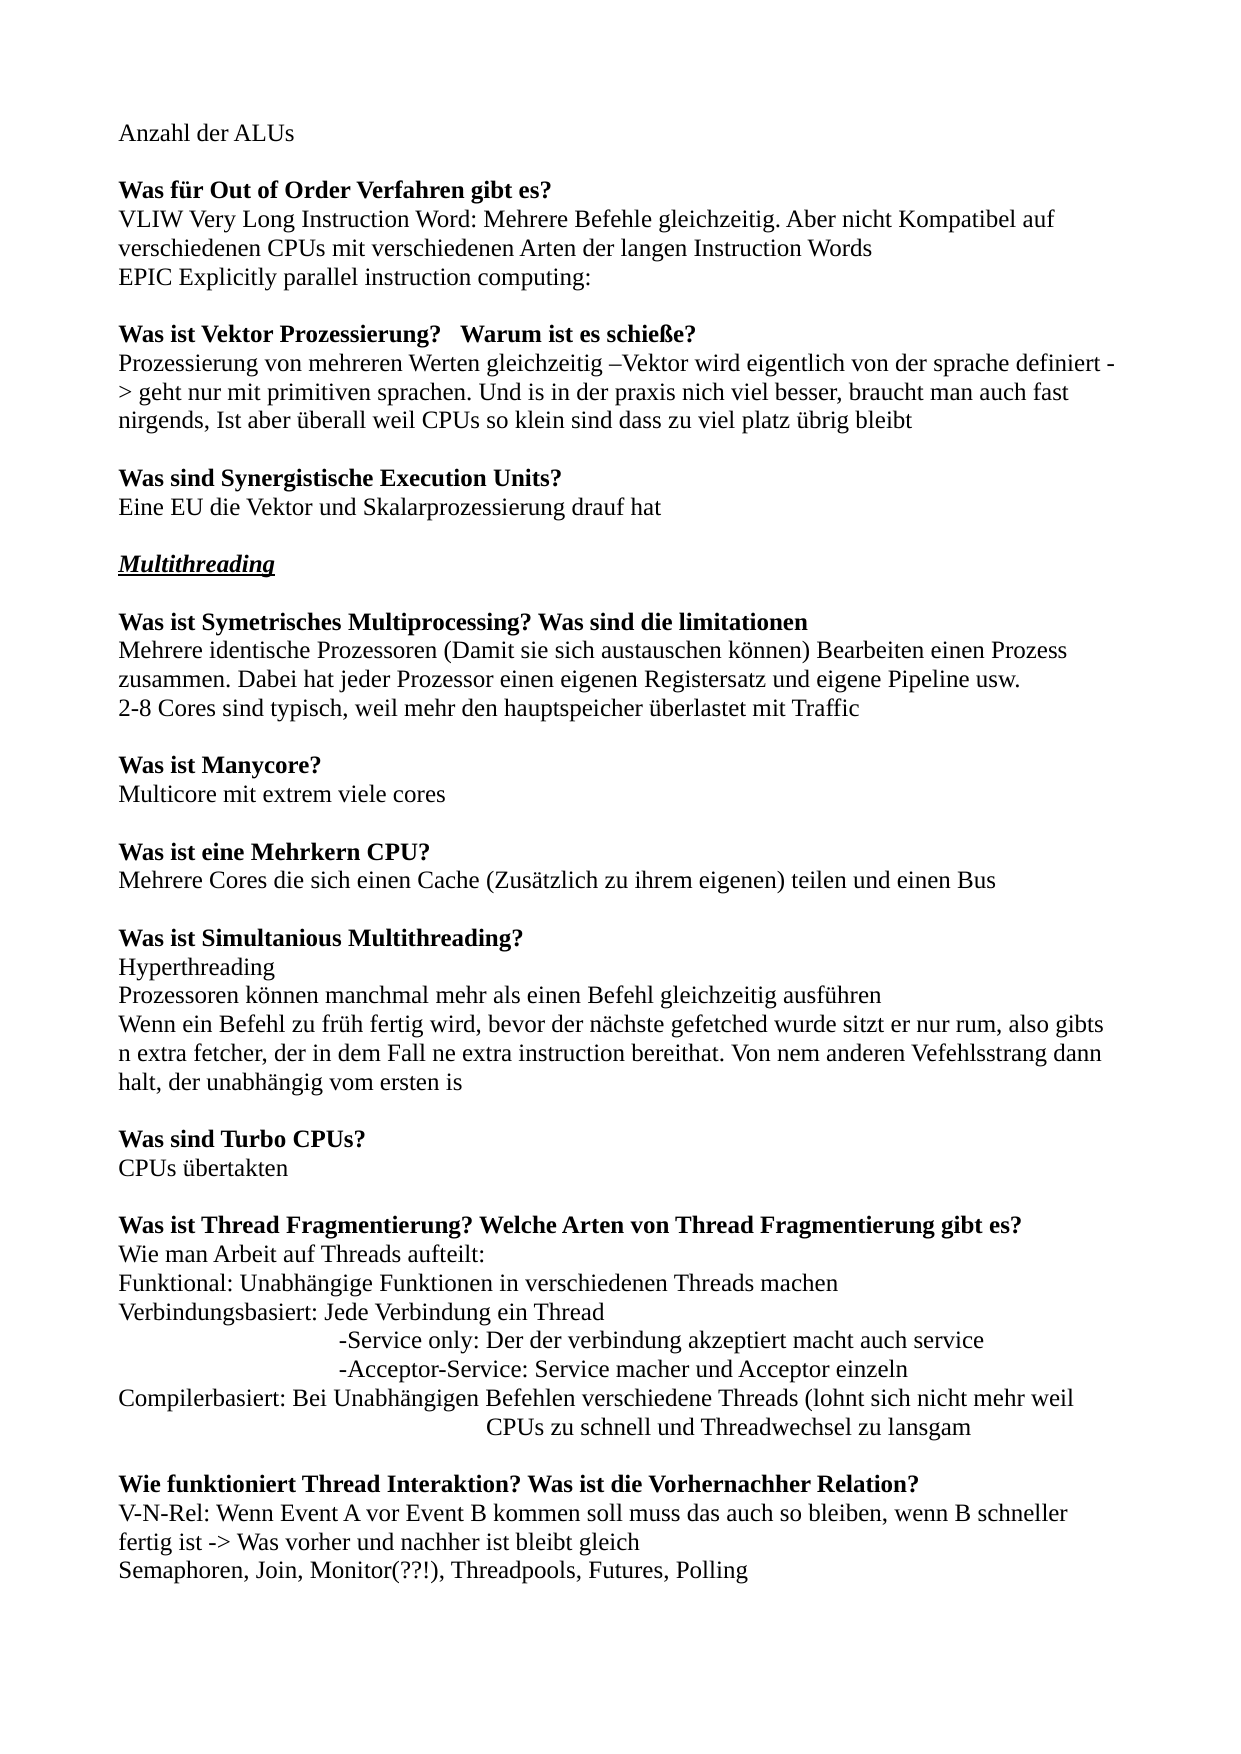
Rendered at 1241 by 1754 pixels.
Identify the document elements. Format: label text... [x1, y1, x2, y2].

text Hyperthreading [118, 952, 1122, 981]
text Multithreading [118, 549, 1122, 578]
text Mehrere Cores die sich einen Cache (Zusätzlich zu ihrem eigenen) teilen und einen Bus [118, 866, 1122, 894]
text Was ist Vektor Prozessierung? Warum ist es schieße? [118, 319, 1122, 348]
text Was ist eine Mehrkern CPU? [118, 837, 1122, 866]
text 2-8 Cores sind typisch, weil mehr den hauptspeicher überlastet mit Traffic [118, 693, 1122, 722]
text Semaphoren, Join, Monitor(??!), Threadpools, Futures, Polling [118, 1556, 1122, 1584]
text CPUs übertakten [118, 1153, 1122, 1182]
text Multicore mit extrem viele cores [118, 779, 1122, 808]
text Was ist Simultanious Multithreading? [118, 923, 1122, 952]
text -Acceptor-Service: Service macher und Acceptor einzeln [118, 1354, 1122, 1383]
text -Service only: Der der verbindung akzeptiert macht auch service [118, 1326, 1122, 1354]
text Wie funktioniert Thread Interaktion? Was ist die Vorhernachher Relation? [118, 1469, 1122, 1498]
text Compilerbasiert: Bei Unabhängigen Befehlen verschiedene Threads (lohnt sich nicht mehr weil CPUs zu schnell und Threadwechsel zu lansgam [118, 1383, 1122, 1441]
text Eine EU die Vektor und Skalarprozessierung drauf hat [118, 492, 1122, 521]
text Anzahl der ALUs [118, 118, 1122, 147]
text Prozessierung von mehreren Werten gleichzeitig –Vektor wird eigentlich von der sprache definiert -> geht nur mit primitiven sprachen. Und is in der praxis nich viel besser, braucht man auch fast nirgends, Ist aber überall weil CPUs so klein sind dass zu viel platz übrig bleibt [118, 348, 1122, 434]
text Verbindungsbasiert: Jede Verbindung ein Thread [118, 1297, 1122, 1326]
text Funktional: Unabhängige Funktionen in verschiedenen Threads machen [118, 1268, 1122, 1297]
text Mehrere identische Prozessoren (Damit sie sich austauschen können) Bearbeiten einen Prozess zusammen. Dabei hat jeder Prozessor einen eigenen Registersatz und eigene Pipeline usw. [118, 636, 1122, 693]
text Was für Out of Order Verfahren gibt es? [118, 176, 1122, 204]
text Was sind Turbo CPUs? [118, 1124, 1122, 1153]
text Was ist Thread Fragmentierung? Welche Arten von Thread Fragmentierung gibt es? [118, 1211, 1122, 1239]
text Was ist Manycore? [118, 751, 1122, 779]
text Prozessoren können manchmal mehr als einen Befehl gleichzeitig ausführen [118, 981, 1122, 1009]
text Wie man Arbeit auf Threads aufteilt: [118, 1239, 1122, 1268]
text Was ist Symetrisches Multiprocessing? Was sind die limitationen [118, 607, 1122, 636]
text V-N-Rel: Wenn Event A vor Event B kommen soll muss das auch so bleiben, wenn B schneller fertig ist -> Was vorher und nachher ist bleibt gleich [118, 1498, 1122, 1556]
text Wenn ein Befehl zu früh fertig wird, bevor der nächste gefetched wurde sitzt er nur rum, also gibts n extra fetcher, der in dem Fall ne extra instruction bereithat. Von nem anderen Vefehlsstrang dann halt, der unabhängig vom ersten is [118, 1009, 1122, 1096]
text EPIC Explicitly parallel instruction computing: [118, 262, 1122, 291]
text Was sind Synergistische Execution Units? [118, 463, 1122, 492]
text VLIW Very Long Instruction Word: Mehrere Befehle gleichzeitig. Aber nicht Kompatibel auf verschiedenen CPUs mit verschiedenen Arten der langen Instruction Words [118, 204, 1122, 262]
